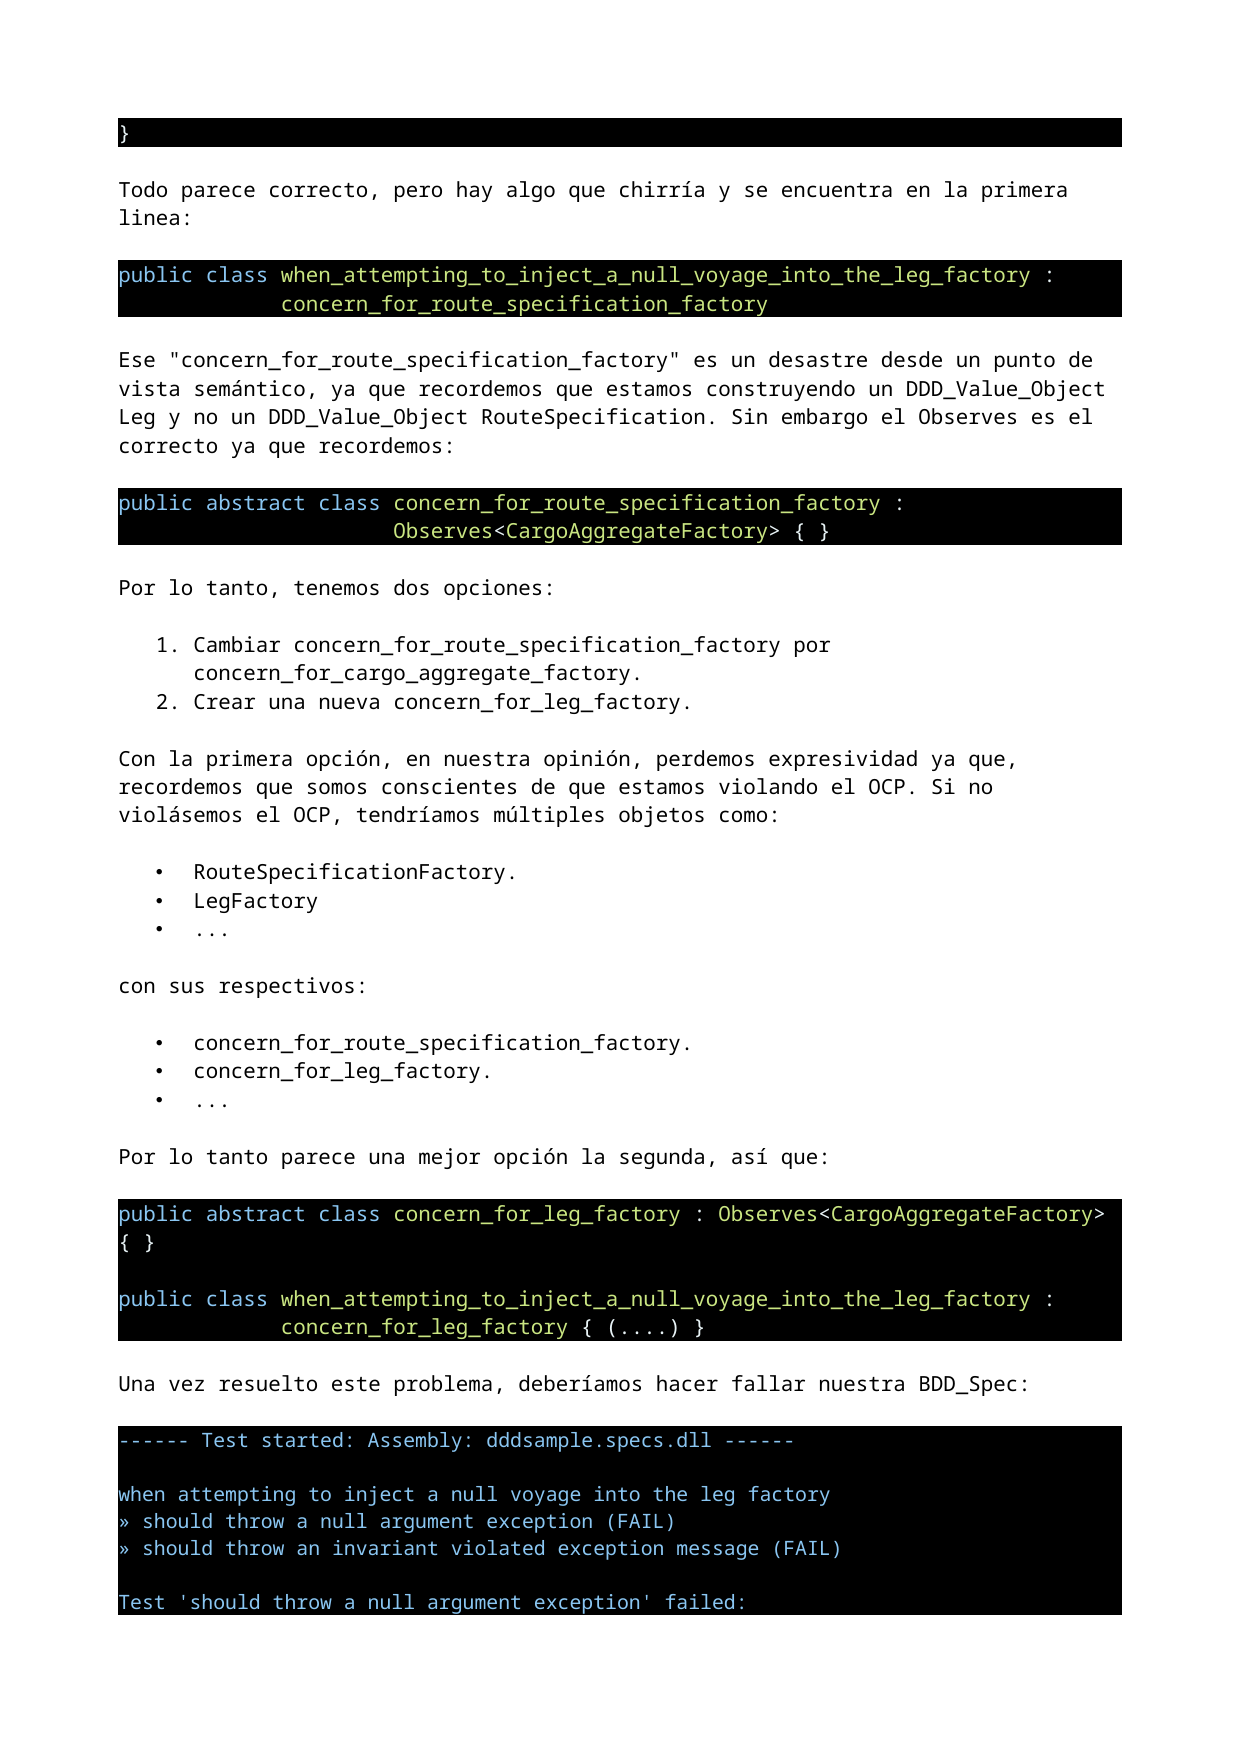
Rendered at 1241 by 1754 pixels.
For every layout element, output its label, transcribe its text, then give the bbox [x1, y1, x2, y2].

list ... [156, 914, 1122, 943]
list ... [156, 1085, 1122, 1113]
text Por lo tanto, tenemos dos opciones: [118, 573, 1122, 602]
text } [118, 118, 1122, 147]
list RouteSpecificationFactory. [156, 857, 1122, 886]
text Una vez resuelto este problema, deberíamos hacer fallar nuestra BDD_Spec: [118, 1369, 1122, 1398]
text public class when_attempting_to_inject_a_null_voyage_into_the_leg_factory : [118, 1284, 1122, 1312]
text public abstract class concern_for_route_specification_factory : [118, 488, 1122, 516]
text Por lo tanto parece una mejor opción la segunda, así que: [118, 1142, 1122, 1170]
text Observes<CargoAggregateFactory> { } [118, 516, 1122, 545]
text Con la primera opción, en nuestra opinión, perdemos expresividad ya que, recordemos que somos conscientes de que estamos violando el OCP. Si no violásemos el OCP, tendríamos múltiples objetos como: [118, 744, 1122, 829]
text con sus respectivos: [118, 971, 1122, 1000]
text ------ Test started: Assembly: dddsample.specs.dll ------ [118, 1426, 1122, 1453]
text public class when_attempting_to_inject_a_null_voyage_into_the_leg_factory : [118, 260, 1122, 289]
list LegFactory [156, 886, 1122, 914]
text Test 'should throw a null argument exception' failed: [118, 1588, 1122, 1615]
text concern_for_route_specification_factory [118, 289, 1122, 317]
text » should throw an invariant violated exception message (FAIL) [118, 1534, 1122, 1561]
list concern_for_route_specification_factory. [156, 1028, 1122, 1057]
text » should throw a null argument exception (FAIL) [118, 1507, 1122, 1534]
text concern_for_leg_factory { (....) } [118, 1312, 1122, 1341]
text Ese "concern_for_route_specification_factory" es un desastre desde un punto de vista semántico, ya que recordemos que estamos construyendo un DDD_Value_Object Leg y no un DDD_Value_Object RouteSpecification. Sin embargo el Observes es el correcto ya que recordemos: [118, 346, 1122, 459]
text Todo parece correcto, pero hay algo que chirría y se encuentra en la primera linea: [118, 175, 1122, 232]
list Cambiar concern_for_route_specification_factory por concern_for_cargo_aggregate_factory. [156, 630, 1122, 687]
text public abstract class concern_for_leg_factory : Observes<CargoAggregateFactory> { } [118, 1199, 1122, 1256]
text when attempting to inject a null voyage into the leg factory [118, 1480, 1122, 1507]
list Crear una nueva concern_for_leg_factory. [156, 687, 1122, 715]
list concern_for_leg_factory. [156, 1057, 1122, 1085]
